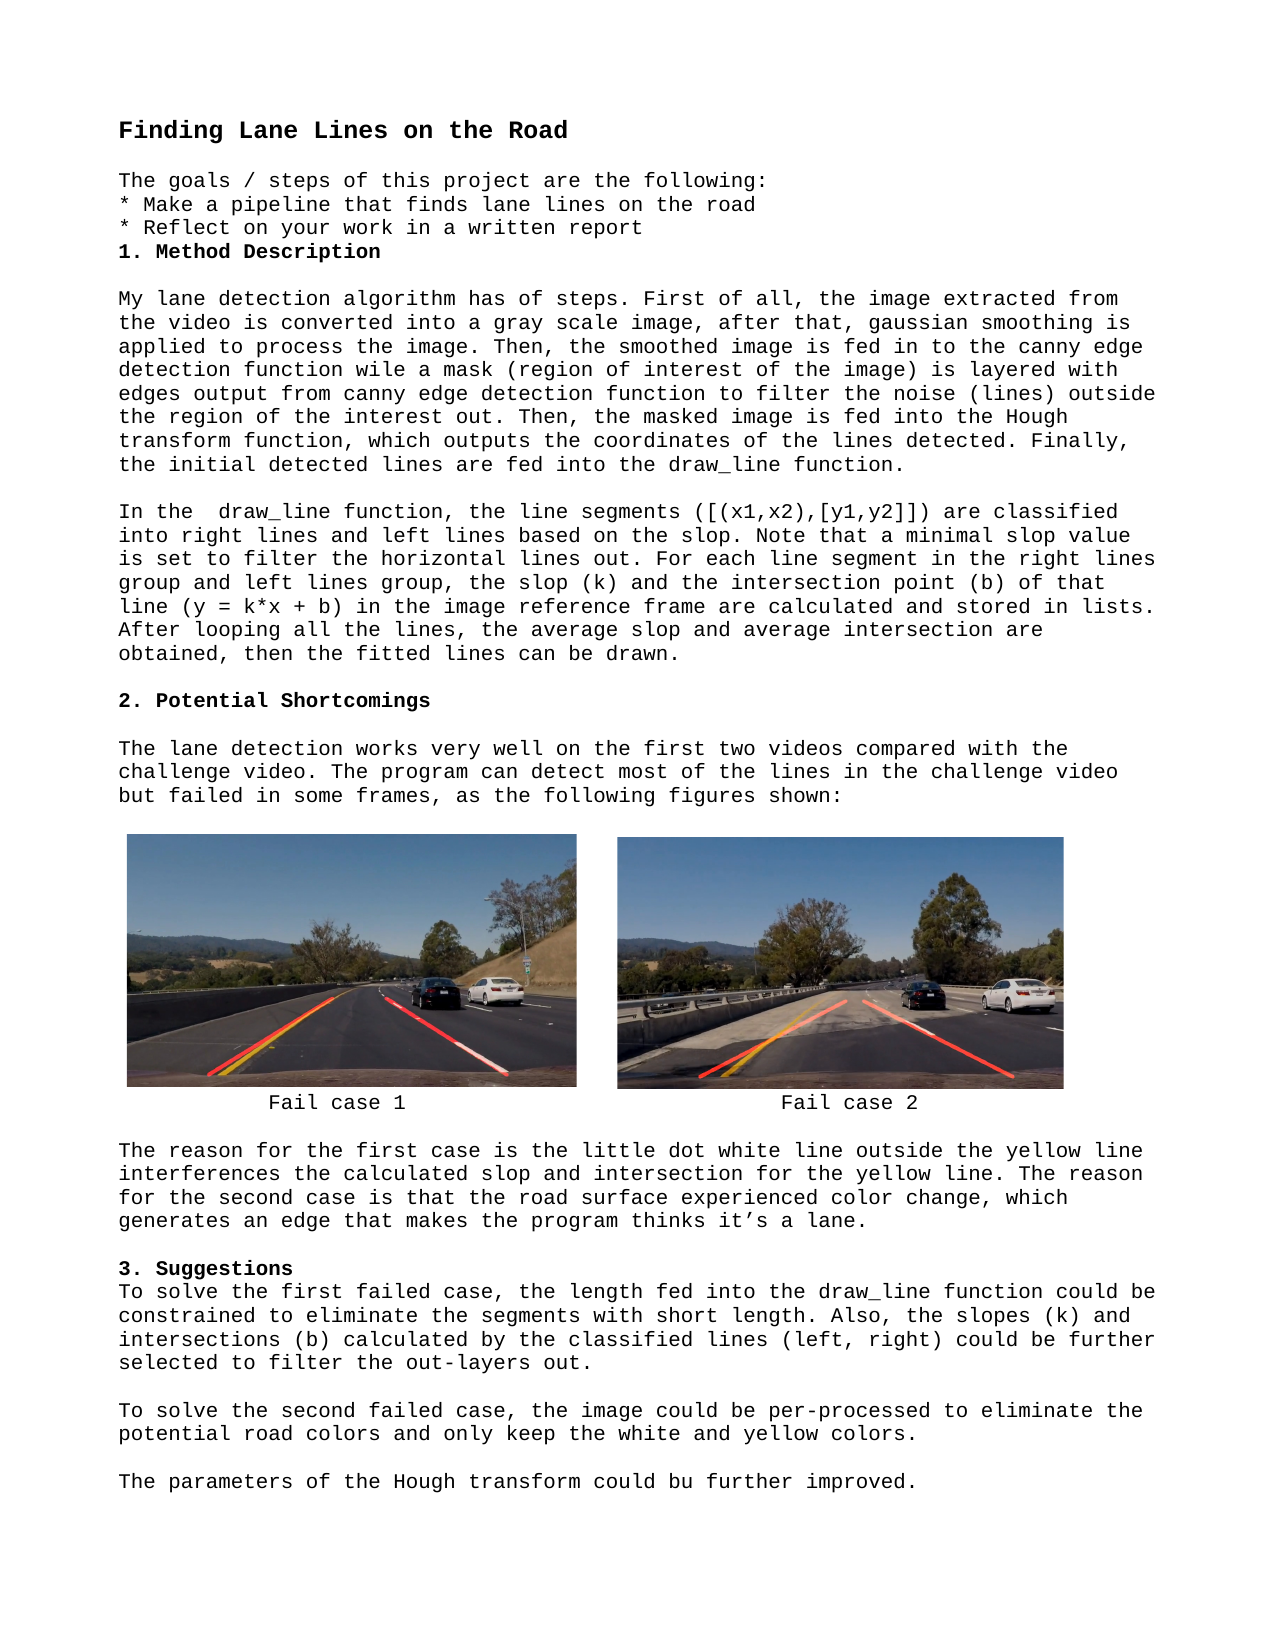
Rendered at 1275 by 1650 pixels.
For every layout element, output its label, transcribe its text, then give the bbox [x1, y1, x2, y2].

text To solve the second failed case, the image could be per-processed to eliminate the potential road colors and only keep the white and yellow colors. [118, 1400, 1157, 1447]
text The lane detection works very well on the first two videos compared with the challenge video. The program can detect most of the lines in the challenge video but failed in some frames, as the following figures shown: [118, 738, 1157, 808]
text The parameters of the Hough transform could bu further improved. [118, 1471, 1157, 1494]
picture [126, 834, 577, 1087]
text * Make a pipeline that finds lane lines on the road [118, 194, 1157, 217]
text In the draw_line function, the line segments ([(x1,x2),[y1,y2]]) are classified into right lines and left lines based on the slop. Note that a minimal slop value is set to filter the horizontal lines out. For each line segment in the right lines group and left lines group, the slop (k) and the intersection point (b) of that line (y = k*x + b) in the image reference frame are calculated and stored in lists. After looping all the lines, the average slop and average intersection are obtained, then the fitted lines can be drawn. [118, 501, 1157, 667]
text The reason for the first case is the little dot white line outside the yellow line interferences the calculated slop and intersection for the yellow line. The reason for the second case is that the road surface experienced color change, which generates an edge that makes the program thinks it’s a lane. [118, 1139, 1157, 1234]
text My lane detection algorithm has of steps. First of all, the image extracted from the video is converted into a gray scale image, after that, gaussian smoothing is applied to process the image. Then, the smoothed image is fed in to the canny edge detection function wile a mask (region of interest of the image) is layered with edges output from canny edge detection function to filter the noise (lines) outside the region of the interest out. Then, the masked image is fed into the Hough transform function, which outputs the coordinates of the lines detected. Finally, the initial detected lines are fed into the draw_line function. [118, 288, 1157, 477]
text * Reflect on your work in a written report [118, 217, 1157, 241]
text 2. Potential Shortcomings [118, 690, 1157, 714]
picture [617, 837, 1064, 1089]
text To solve the first failed case, the length fed into the draw_line function could be constrained to eliminate the segments with short length. Also, the slopes (k) and intersections (b) calculated by the classified lines (left, right) could be further selected to filter the out-layers out. [118, 1281, 1157, 1376]
text 3. Suggestions [118, 1258, 1157, 1281]
text Fail case 1 Fail case 2 [118, 1092, 1157, 1116]
text Finding Lane Lines on the Road [118, 118, 1157, 146]
text The goals / steps of this project are the following: [118, 170, 1157, 194]
text 1. Method Description [118, 241, 1157, 265]
